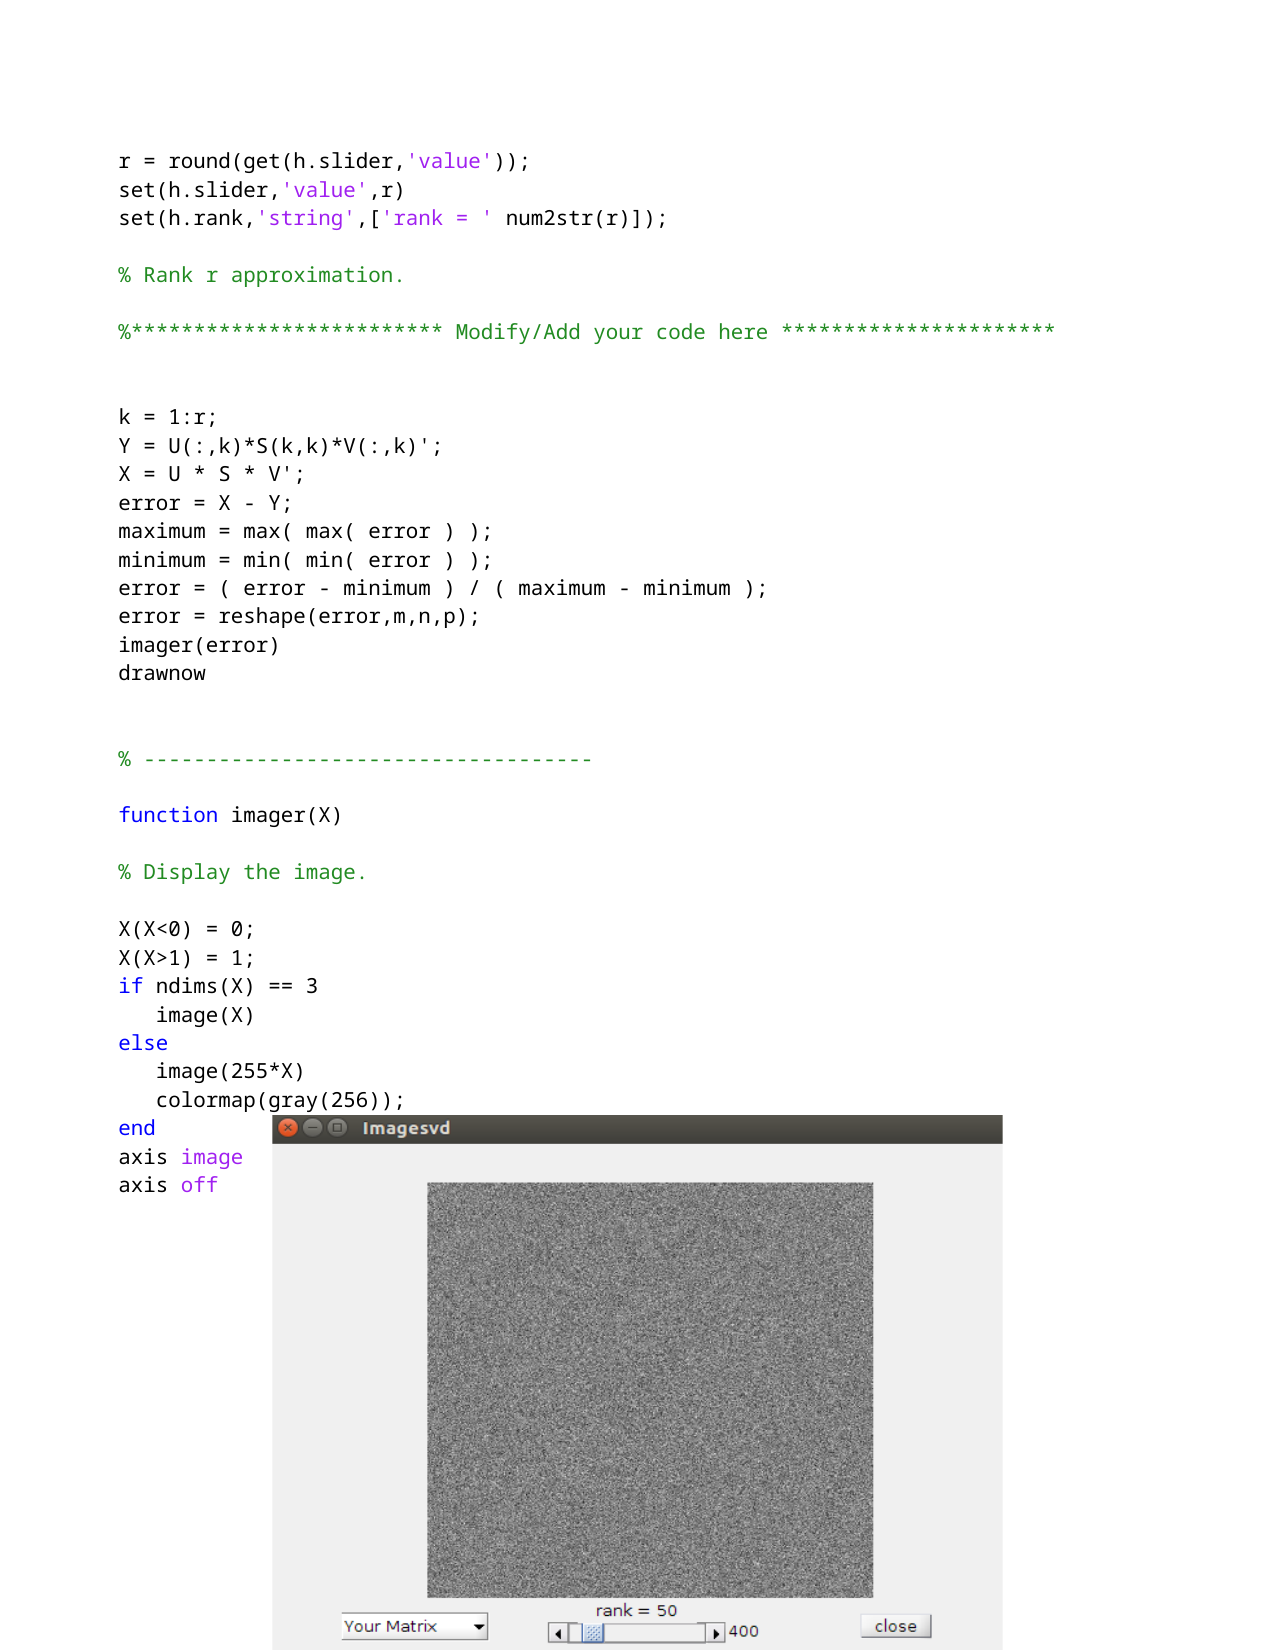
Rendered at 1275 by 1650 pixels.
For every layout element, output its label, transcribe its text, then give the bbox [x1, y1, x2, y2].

text set(h.rank,'string',['rank = ' num2str(r)]); [118, 203, 1157, 232]
text else [118, 1028, 1157, 1057]
text end [118, 1113, 1157, 1142]
text %************************* Modify/Add your code here ********************** [118, 317, 1157, 346]
text % ------------------------------------ [118, 744, 1157, 772]
text image(255*X) [118, 1057, 1157, 1085]
text colormap(gray(256)); [118, 1085, 1157, 1113]
text minimum = min( min( error ) ); [118, 545, 1157, 573]
text error = ( error - minimum ) / ( maximum - minimum ); [118, 573, 1157, 602]
text X = U * S * V'; [118, 459, 1157, 488]
text image(X) [118, 1000, 1157, 1028]
text % Rank r approximation. [118, 260, 1157, 289]
picture [272, 1115, 1003, 1650]
text axis image [118, 1142, 272, 1170]
text k = 1:r; [118, 402, 1157, 431]
text X(X>1) = 1; [118, 943, 1157, 971]
text Y = U(:,k)*S(k,k)*V(:,k)'; [118, 431, 1157, 459]
text r = round(get(h.slider,'value')); [118, 147, 1157, 175]
text function imager(X) [118, 801, 1157, 829]
text maximum = max( max( error ) ); [118, 516, 1157, 545]
text drawnow [118, 658, 1157, 687]
text % Display the image. [118, 857, 1157, 886]
text axis off [118, 1170, 272, 1199]
text if ndims(X) == 3 [118, 971, 1157, 1000]
text [1003, 1170, 1157, 1199]
text set(h.slider,'value',r) [118, 175, 1157, 203]
text error = X - Y; [118, 488, 1157, 516]
text X(X<0) = 0; [118, 914, 1157, 943]
text error = reshape(error,m,n,p); [118, 602, 1157, 630]
text imager(error) [118, 630, 1157, 658]
text [1003, 1142, 1157, 1170]
